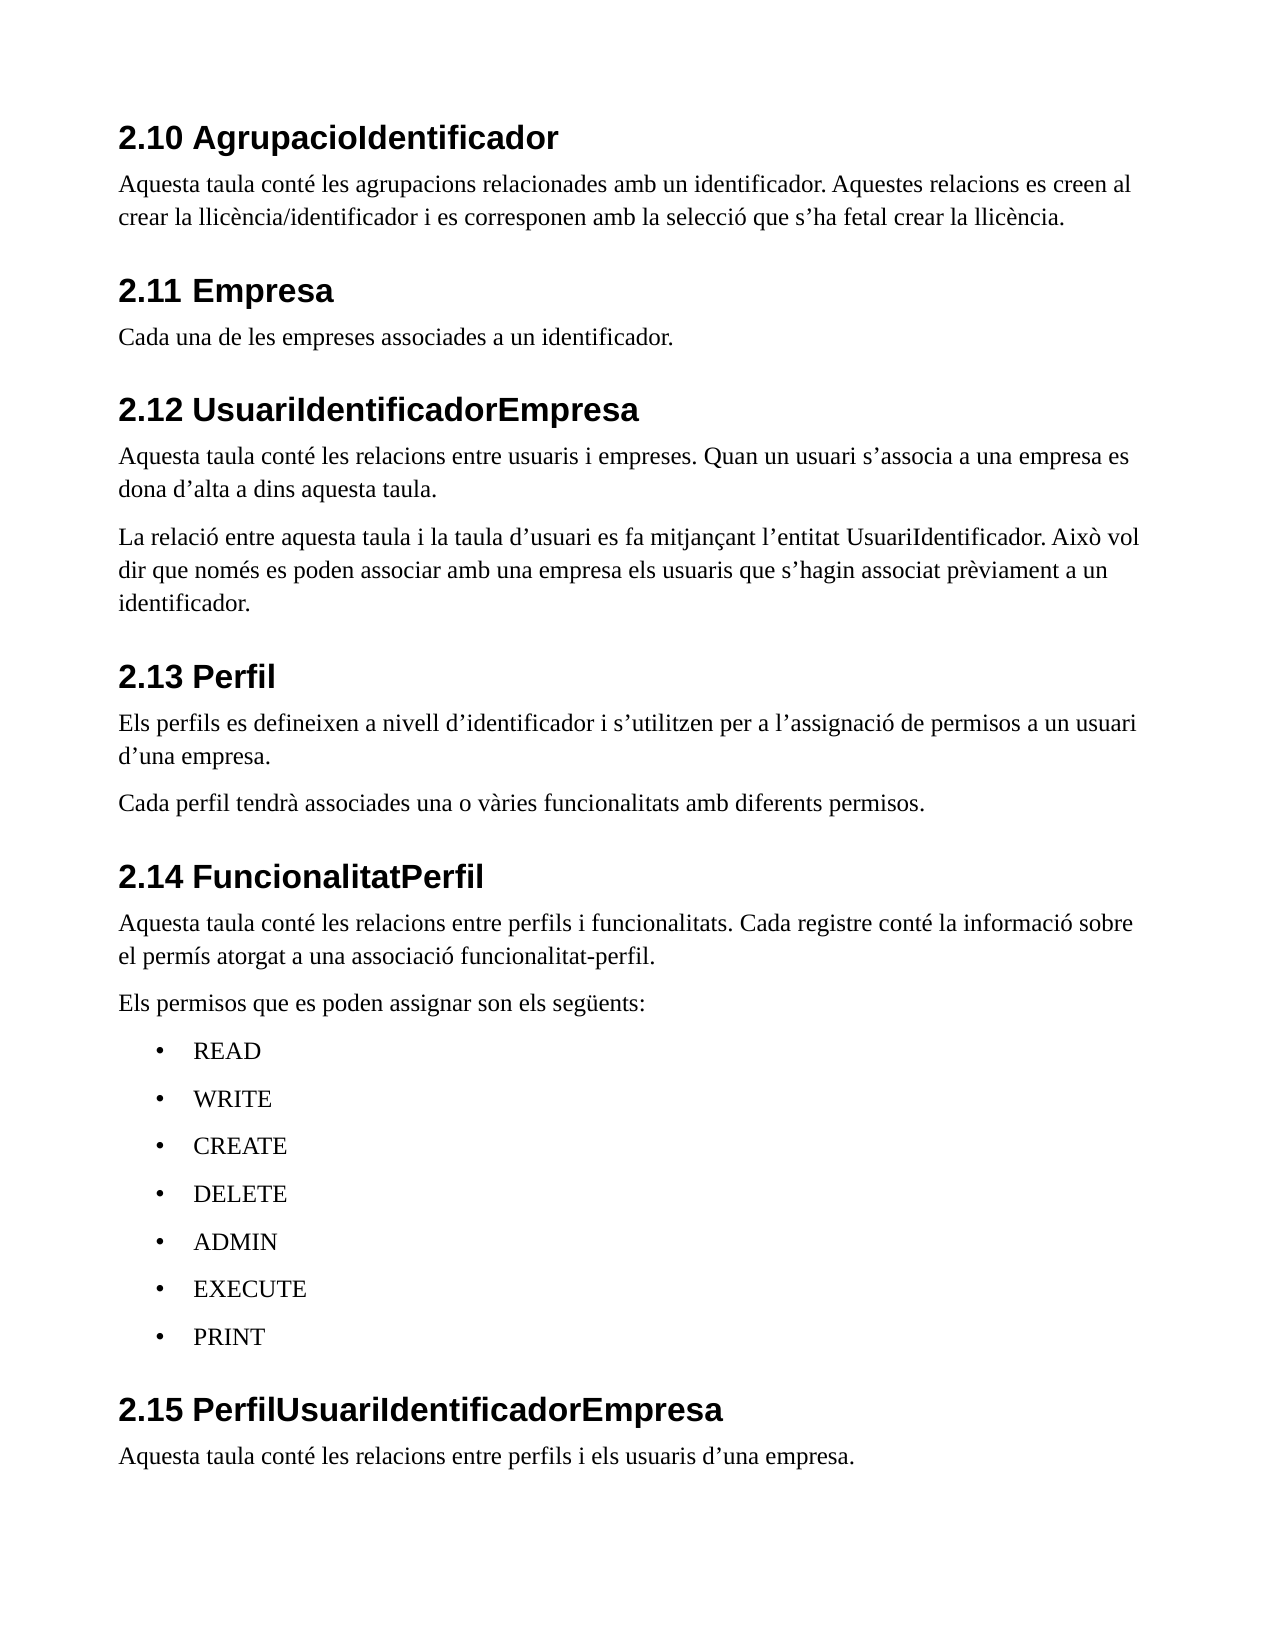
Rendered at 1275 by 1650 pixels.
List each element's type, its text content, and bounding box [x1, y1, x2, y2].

text Aquesta taula conté les relacions entre perfils i els usuaris d’una empresa. [118, 1441, 1157, 1470]
subtitle UsuariIdentificadorEmpresa [118, 390, 1157, 429]
list PRINT [156, 1322, 1157, 1351]
list READ [156, 1036, 1157, 1065]
subtitle AgrupacioIdentificador [118, 118, 1157, 157]
list EXECUTE [156, 1274, 1157, 1303]
text La relació entre aquesta taula i la taula d’usuari es fa mitjançant l’entitat UsuariIdentificador. Això vol dir que només es poden associar amb una empresa els usuaris que s’hagin associat prèviament a un identificador. [118, 522, 1157, 617]
text Els perfils es defineixen a nivell d’identificador i s’utilitzen per a l’assignació de permisos a un usuari d’una empresa. [118, 708, 1157, 769]
subtitle Empresa [118, 271, 1157, 309]
list CREATE [156, 1131, 1157, 1160]
text Cada perfil tendrà associades una o vàries funcionalitats amb diferents permisos. [118, 788, 1157, 817]
list WRITE [156, 1084, 1157, 1112]
text Aquesta taula conté les relacions entre usuaris i empreses. Quan un usuari s’associa a una empresa es dona d’alta a dins aquesta taula. [118, 441, 1157, 503]
subtitle FuncionalitatPerfil [118, 857, 1157, 895]
subtitle PerfilUsuariIdentificadorEmpresa [118, 1390, 1157, 1429]
text Els permisos que es poden assignar son els següents: [118, 988, 1157, 1017]
text Aquesta taula conté les relacions entre perfils i funcionalitats. Cada registre conté la informació sobre el permís atorgat a una associació funcionalitat-perfil. [118, 908, 1157, 970]
list DELETE [156, 1179, 1157, 1208]
subtitle Perfil [118, 657, 1157, 695]
text Cada una de les empreses associades a un identificador. [118, 322, 1157, 351]
text Aquesta taula conté les agrupacions relacionades amb un identificador. Aquestes relacions es creen al crear la llicència/identificador i es corresponen amb la selecció que s’ha fetal crear la llicència. [118, 169, 1157, 231]
list ADMIN [156, 1227, 1157, 1255]
